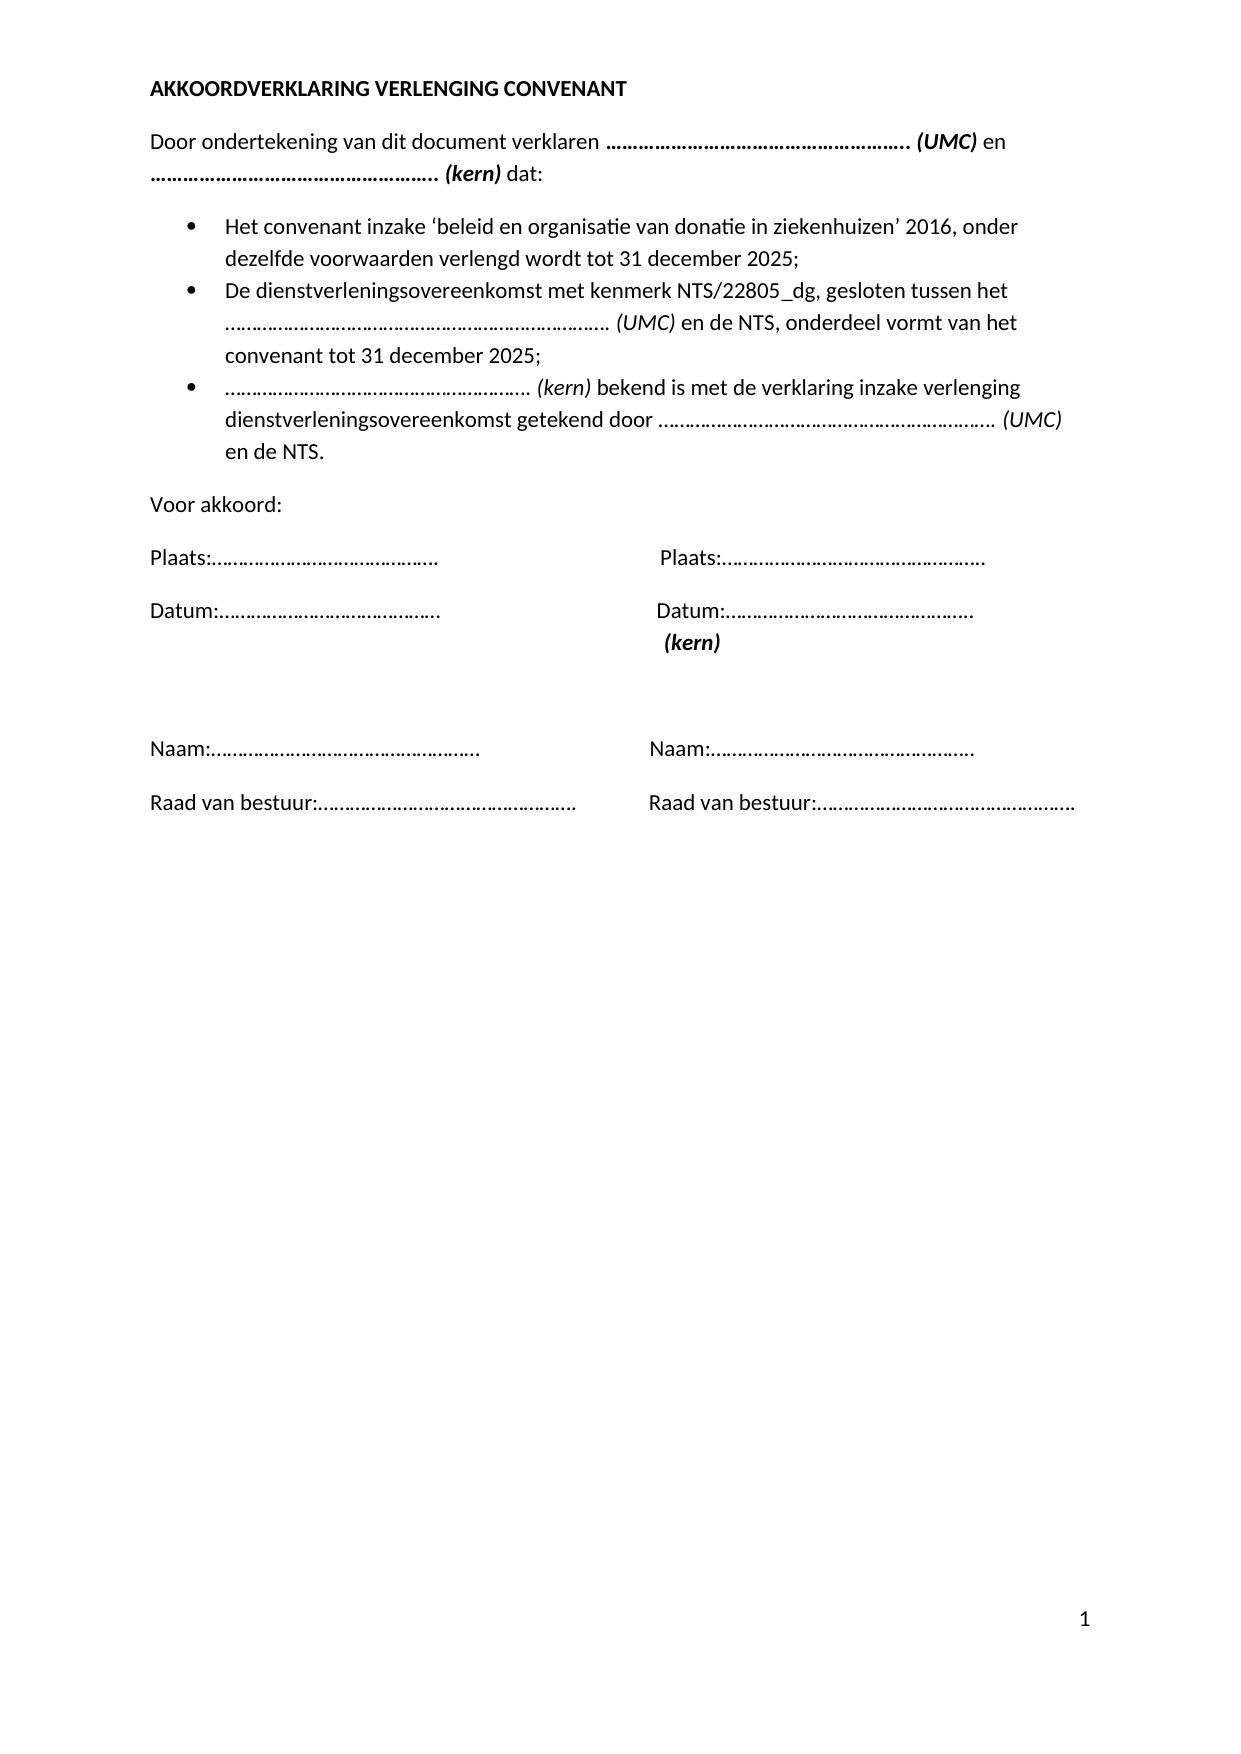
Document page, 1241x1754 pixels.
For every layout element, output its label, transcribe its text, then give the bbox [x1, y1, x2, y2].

text Voor akkoord: [150, 490, 1090, 518]
text Door ondertekening van dit document verklaren ……………………………………………….. (UMC) en …………………………………………….. (kern) dat: [150, 127, 1090, 187]
text AKKOORDVERKLARING VERLENGING CONVENANT [150, 74, 1090, 102]
text Plaats:……………………………………. Plaats:………………………………………….. [150, 543, 1090, 571]
list De dienstverleningsovereenkomst met kenmerk NTS/22805­_dg, gesloten tussen het ………………………………………………………………. (UMC) en de NTS, onderdeel vormt van het convenant tot 31 december 2025; [187, 276, 1090, 369]
list …………………………………………………. (kern) bekend is met de verklaring inzake verlenging dienstverleningsovereenkomst getekend door ………………………………………………………. (UMC) en de NTS. [187, 373, 1090, 465]
text Datum:…………………………………… Datum:……………………………………….. (kern) [150, 596, 1090, 657]
text Naam:…………………………………………… Naam:………………………………………….. [150, 734, 1090, 763]
list Het convenant inzake ‘beleid en organisatie van donatie in ziekenhuizen’ 2016, onder dezelfde voorwaarden verlengd wordt tot 31 december 2025; [187, 212, 1090, 272]
text Raad van bestuur:…………………………………………. Raad van bestuur:…………………………………………. [150, 788, 1090, 816]
